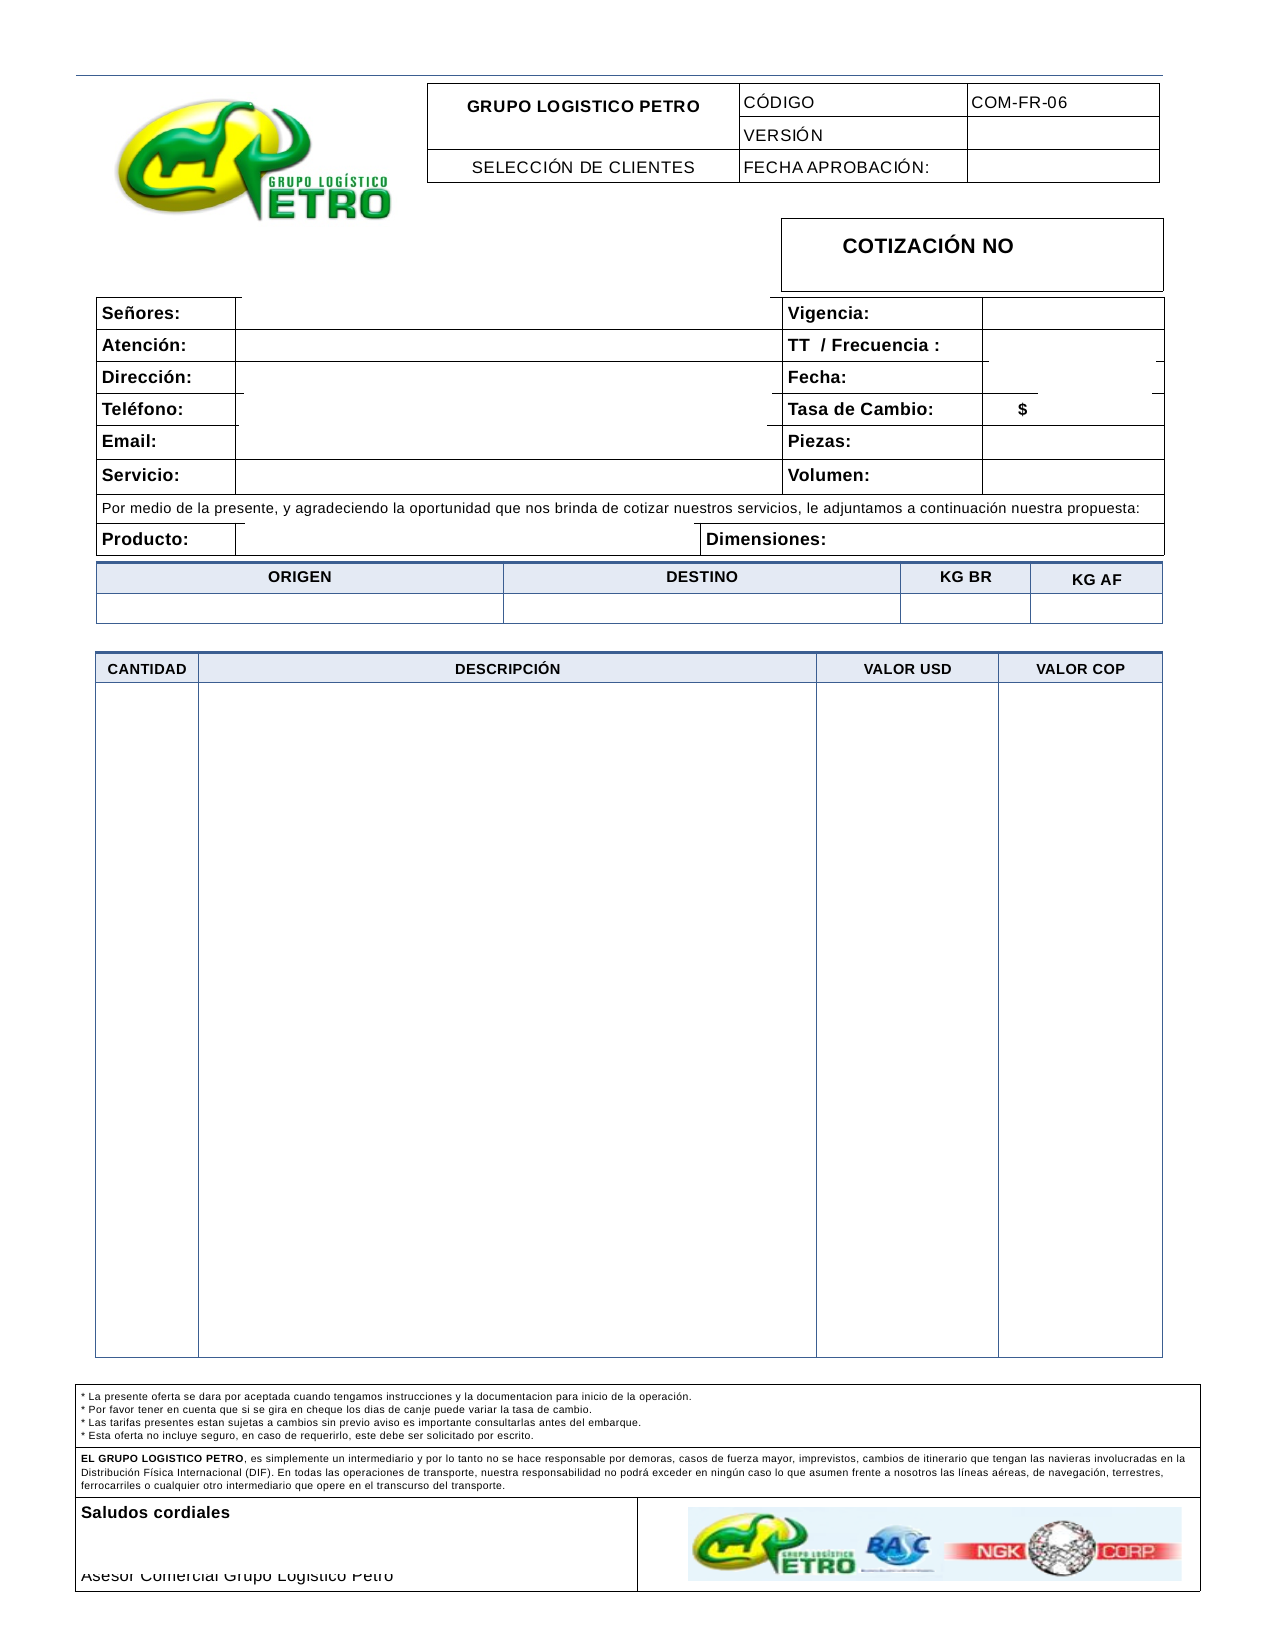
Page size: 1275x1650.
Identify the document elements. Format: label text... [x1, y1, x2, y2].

table_cell [96, 1297, 198, 1327]
table_header [638, 1498, 1200, 1591]
table_cell [96, 997, 198, 1027]
table_cell [983, 460, 1164, 494]
table_cell [999, 1087, 1162, 1117]
table_cell [999, 727, 1162, 757]
table_cell [199, 877, 816, 907]
table_cell [817, 877, 998, 907]
table_header [76, 76, 418, 92]
table_cell Atención: [97, 330, 235, 361]
table_cell [817, 1177, 998, 1207]
table_cell Tasa de Cambio: [783, 394, 982, 425]
table_cell [96, 1087, 198, 1117]
table_cell [199, 1087, 816, 1117]
table_header [236, 298, 782, 329]
table_cell [999, 1297, 1162, 1327]
table_cell [999, 847, 1162, 877]
table_cell [983, 330, 1164, 361]
picture [688, 1507, 1182, 1581]
table_cell [817, 1297, 998, 1327]
table_cell [999, 1057, 1162, 1087]
table_cell [817, 727, 998, 757]
table_cell [504, 594, 900, 623]
table_cell [199, 757, 816, 787]
table_cell [199, 817, 816, 847]
table_cell [97, 594, 503, 623]
table_cell [199, 1207, 816, 1237]
table_cell [199, 787, 816, 817]
table_cell Por medio de la presente, y agradeciendo la oportunidad que nos brinda de cotizar nuestros servicios, le adjuntamos a continuación nuestra propuesta: [97, 495, 1164, 523]
table_header Valor usd [817, 654, 998, 682]
table_header 900.087.707 -7 PETRO CARGO INTERNATIONAL LTDA. IVA Régimen Común – 6390 – 9.66 X 1000 Resolución DIAN HABILITADA No 32000082564 De Fecha 20 Sep 11 Numeración Autorizada del 2600 al 3000 Prefijo PCIB [419, 76, 1163, 218]
table_cell [419, 218, 781, 291]
table_cell [817, 847, 998, 877]
table_cell Teléfono: [97, 394, 235, 425]
table_cell [96, 1207, 198, 1237]
table_cell [199, 1057, 816, 1087]
table_cell Producto: [97, 524, 235, 555]
table_cell Piezas: [783, 426, 982, 459]
table_cell [96, 1057, 198, 1087]
table_cell [817, 683, 998, 727]
table_cell [817, 967, 998, 997]
table_cell [817, 1117, 998, 1147]
table_header [95, 291, 1167, 561]
table_cell Fecha: [783, 362, 982, 393]
table_cell [199, 1297, 816, 1327]
table_cell [817, 907, 998, 937]
table_cell [199, 907, 816, 937]
table_cell [199, 1027, 816, 1057]
table_header Vigencia: [783, 298, 982, 329]
table_cell [199, 1267, 816, 1297]
table_cell Email: [97, 426, 235, 459]
table_header CANTIDAD [96, 654, 198, 682]
table_cell [96, 787, 198, 817]
table_cell [983, 362, 1164, 393]
table_cell [96, 1237, 198, 1267]
table_cell [983, 426, 1164, 459]
table_cell [999, 1177, 1162, 1207]
table_cell Dimensiones: [701, 524, 1164, 555]
table_cell Dirección: [97, 362, 235, 393]
table_cell [236, 426, 782, 459]
table_cell Servicio: [97, 460, 235, 494]
table_header Kg af [1031, 564, 1162, 593]
table_cell [999, 757, 1162, 787]
table_cell [817, 1267, 998, 1297]
table_cell [817, 787, 998, 817]
table_cell [817, 1027, 998, 1057]
table_cell TT / Frecuencia : [783, 330, 982, 361]
table_cell [999, 817, 1162, 847]
table_header Valor cop [999, 654, 1162, 682]
table_cell [999, 1267, 1162, 1297]
table_cell [999, 1327, 1162, 1357]
table_cell [199, 1327, 816, 1357]
table_cell [199, 847, 816, 877]
table_cell Cotización No [782, 219, 1163, 291]
table_cell [96, 683, 198, 727]
table_cell [999, 1027, 1162, 1057]
table_cell [96, 1327, 198, 1357]
table_cell $ [983, 394, 1164, 425]
table_cell Volumen: [783, 460, 982, 494]
table_cell [1031, 594, 1162, 623]
picture [104, 92, 398, 227]
table_header descripción [199, 654, 816, 682]
table_cell [199, 1117, 816, 1147]
table_cell [96, 967, 198, 997]
table_cell [817, 1147, 998, 1177]
table_cell [999, 1117, 1162, 1147]
table_cell EL GRUPO LOGISTICO PETRO, es simplemente un intermediario y por lo tanto no se hace responsable por demoras, casos de fuerza mayor, imprevistos, cambios de itinerario que tengan las navieras involucradas en la Distribución Física Internacional (DIF). En todas las operaciones de transporte, nuestra responsabilidad no podrá exceder en ningún caso lo que asumen frente a nosotros las líneas aéreas, de navegación, terrestres, ferrocarriles o cualquier otro intermediario que opere en el transcurso del transporte. [76, 1448, 1200, 1497]
table_cell [817, 1087, 998, 1117]
table_cell [901, 594, 1030, 623]
table_cell [236, 362, 782, 393]
table_cell [999, 787, 1162, 817]
table_cell [96, 757, 198, 787]
table_cell [96, 1147, 198, 1177]
table_cell [96, 1027, 198, 1057]
table_cell [236, 394, 782, 425]
table_cell [817, 1237, 998, 1267]
table_header [76, 93, 418, 291]
table_cell [236, 524, 700, 555]
table_cell [199, 997, 816, 1027]
table_cell [999, 1147, 1162, 1177]
table_cell [817, 1207, 998, 1237]
table_cell [817, 997, 998, 1027]
table_header Señores: [97, 298, 235, 329]
table_header [983, 298, 1164, 329]
table_cell [817, 757, 998, 787]
table_header * La presente oferta se dara por aceptada cuando tengamos instrucciones y la documentacion para inicio de la operación. * Por favor tener en cuenta que si se gira en cheque los dias de canje puede variar la tasa de cambio. * Las tarifas presentes estan sujetas a cambios sin previo aviso es importante consultarlas antes del embarque. * Esta oferta no incluye seguro, en caso de requerirlo, este debe ser solicitado por escrito. [76, 1385, 1200, 1447]
table_cell [199, 683, 816, 727]
table_cell [999, 937, 1162, 967]
table_cell [96, 1117, 198, 1147]
table_cell [999, 877, 1162, 907]
table_cell [199, 1237, 816, 1267]
table_cell [999, 907, 1162, 937]
table_cell [96, 1177, 198, 1207]
table_header DESTINO [504, 564, 900, 593]
table_cell [236, 330, 782, 361]
table_cell [999, 997, 1162, 1027]
table_cell [96, 877, 198, 907]
table_cell [96, 817, 198, 847]
table_cell [817, 1057, 998, 1087]
table_cell [96, 937, 198, 967]
table_header ORIGEN [97, 564, 503, 593]
table_cell [96, 907, 198, 937]
table_cell [96, 727, 198, 757]
table_cell [817, 937, 998, 967]
table_header Saludos cordiales Asesor Comercial Grupo Logistico Petro [76, 1498, 637, 1591]
table_cell [236, 460, 782, 494]
table_cell [999, 967, 1162, 997]
table_cell [999, 683, 1162, 727]
table_cell [199, 727, 816, 757]
table_cell [999, 1207, 1162, 1237]
table_cell [817, 817, 998, 847]
table_cell [199, 937, 816, 967]
table_cell [999, 1237, 1162, 1267]
table_cell [199, 967, 816, 997]
table_cell [96, 847, 198, 877]
table_cell [199, 1147, 816, 1177]
table_cell [199, 1177, 816, 1207]
table_cell [96, 1267, 198, 1297]
table_header Kg br [901, 564, 1030, 593]
table_cell [817, 1327, 998, 1357]
